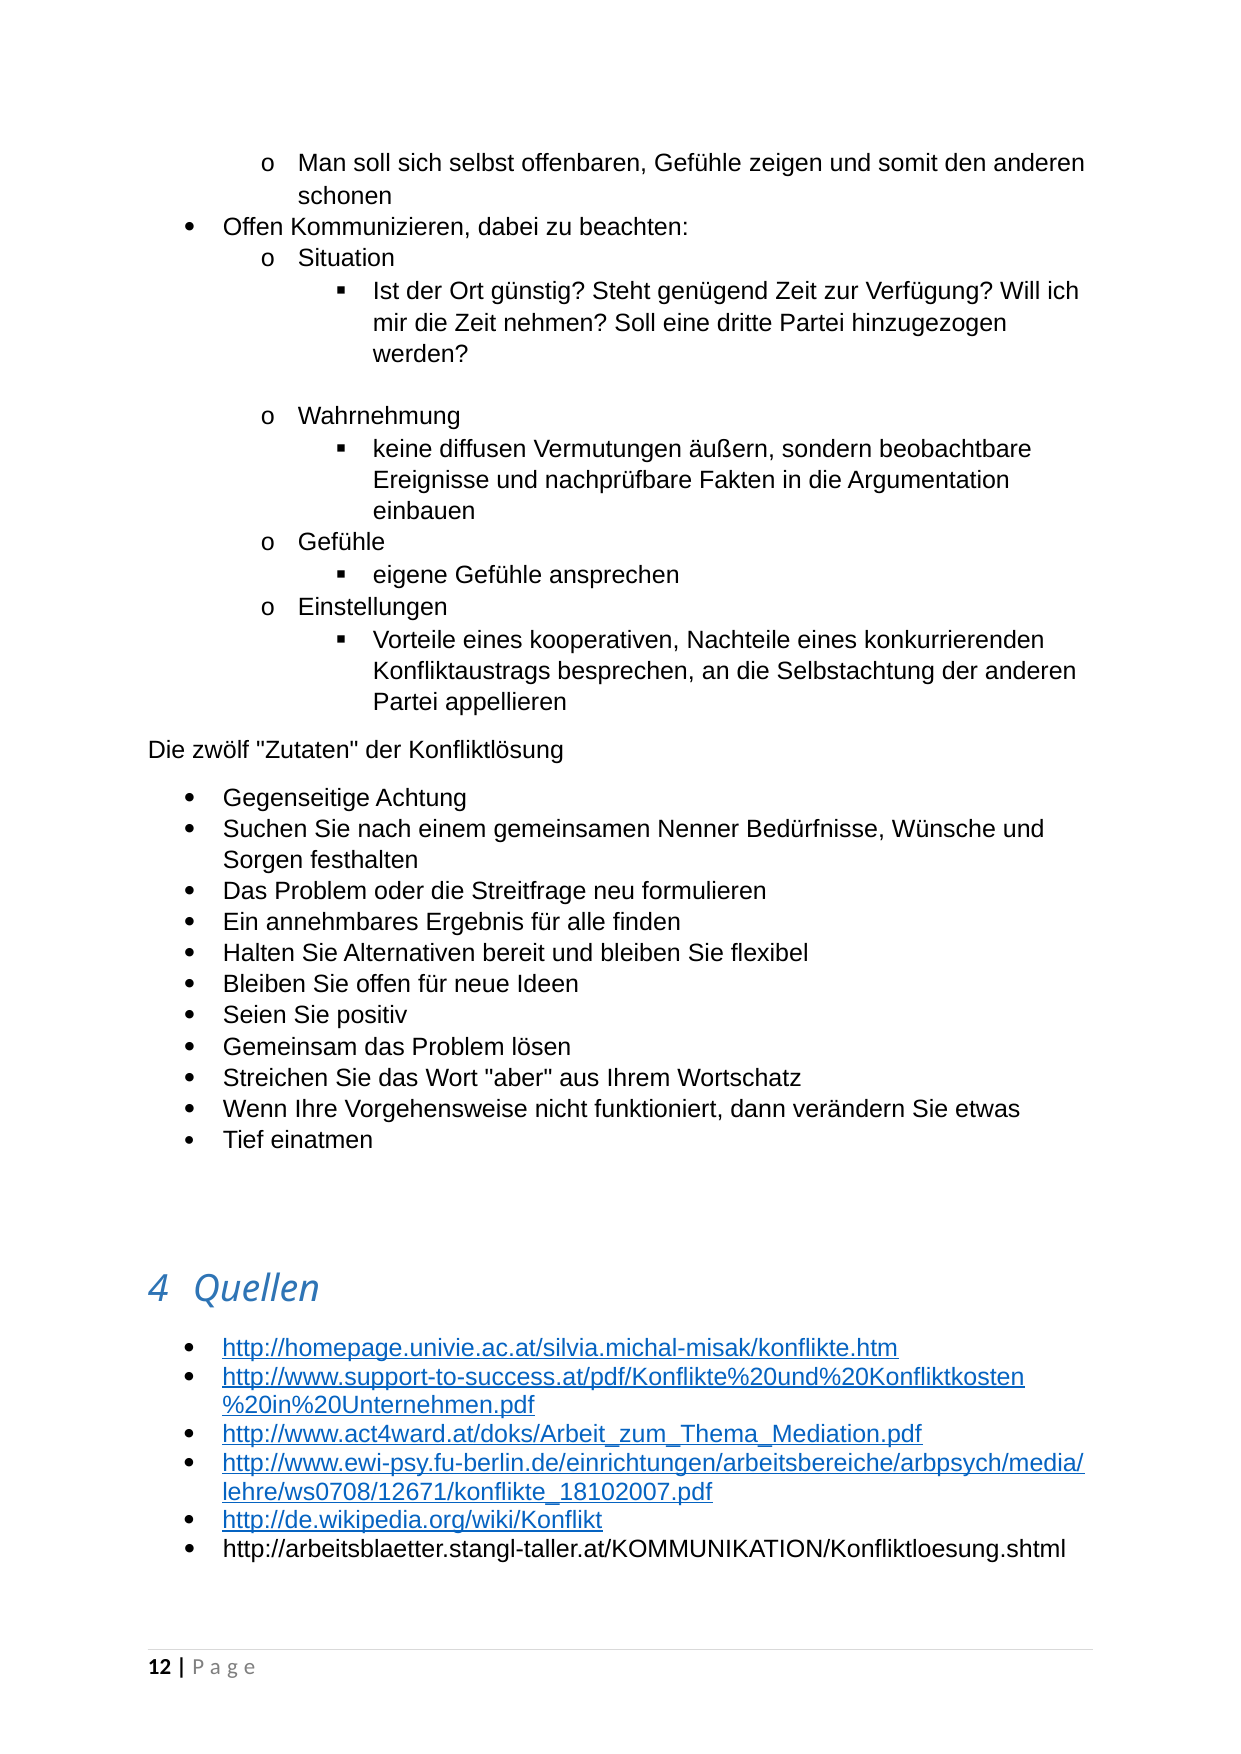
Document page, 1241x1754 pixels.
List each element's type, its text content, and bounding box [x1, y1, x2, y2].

list Vorteile eines kooperativen, Nachteile eines konkurrierenden Konfliktaustrags besprechen, an die Selbstachtung der anderen Partei appellieren [335, 625, 1093, 716]
list Gegenseitige Achtung [185, 783, 1093, 811]
list Gemeinsam das Problem lösen [185, 1032, 1093, 1061]
list Quellen [148, 1261, 1093, 1312]
list http://homepage.univie.ac.at/silvia.michal-misak/konflikte.htm [184, 1333, 1093, 1361]
list Einstellungen [260, 592, 1093, 623]
list http://de.wikipedia.org/wiki/Konflikt [184, 1506, 1093, 1534]
list Wahrnehmung [260, 401, 1093, 432]
list http://www.act4ward.at/doks/Arbeit_zum_Thema_Mediation.pdf [184, 1419, 1093, 1448]
list http://www.support-to-success.at/pdf/Konflikte%20und%20Konfliktkosten%20in%20Unternehmen.pdf [184, 1361, 1093, 1419]
list Bleiben Sie offen für neue Ideen [185, 969, 1093, 998]
list Tief einatmen [185, 1125, 1093, 1184]
list Seien Sie positiv [185, 1001, 1093, 1029]
list Situation [260, 243, 1093, 274]
list http://www.ewi-psy.fu-berlin.de/einrichtungen/arbeitsbereiche/arbpsych/media/lehre/ws0708/12671/konflikte_18102007.pdf [184, 1448, 1093, 1506]
list Ein annehmbares Ergebnis für alle finden [185, 907, 1093, 936]
list Streichen Sie das Wort "aber" aus Ihrem Wortschatz [185, 1063, 1093, 1092]
list Halten Sie Alternativen bereit und bleiben Sie flexibel [185, 938, 1093, 967]
list Ist der Ort günstig? Steht genügend Zeit zur Verfügung? Will ich mir die Zeit nehmen? Soll eine dritte Partei hinzugezogen werden? [335, 276, 1093, 398]
list Man soll sich selbst offenbaren, Gefühle zeigen und somit den anderen schonen [260, 148, 1093, 209]
list Gefühle [260, 527, 1093, 558]
list Das Problem oder die Streitfrage neu formulieren [185, 876, 1093, 905]
list keine diffusen Vermutungen äußern, sondern beobachtbare Ereignisse und nachprüfbare Fakten in die Argumentation einbauen [335, 434, 1093, 525]
list Suchen Sie nach einem gemeinsamen Nenner Bedürfnisse, Wünsche und Sorgen festhalten [185, 814, 1093, 874]
list Offen Kommunizieren, dabei zu beachten: [185, 212, 1093, 241]
list eigene Gefühle ansprechen [335, 561, 1093, 589]
list Wenn Ihre Vorgehensweise nicht funktioniert, dann verändern Sie etwas [185, 1094, 1093, 1123]
text Die zwölf "Zutaten" der Konfliktlösung [148, 735, 1093, 764]
list http://arbeitsblaetter.stangl-taller.at/KOMMUNIKATION/Konfliktloesung.shtml [185, 1534, 1093, 1563]
